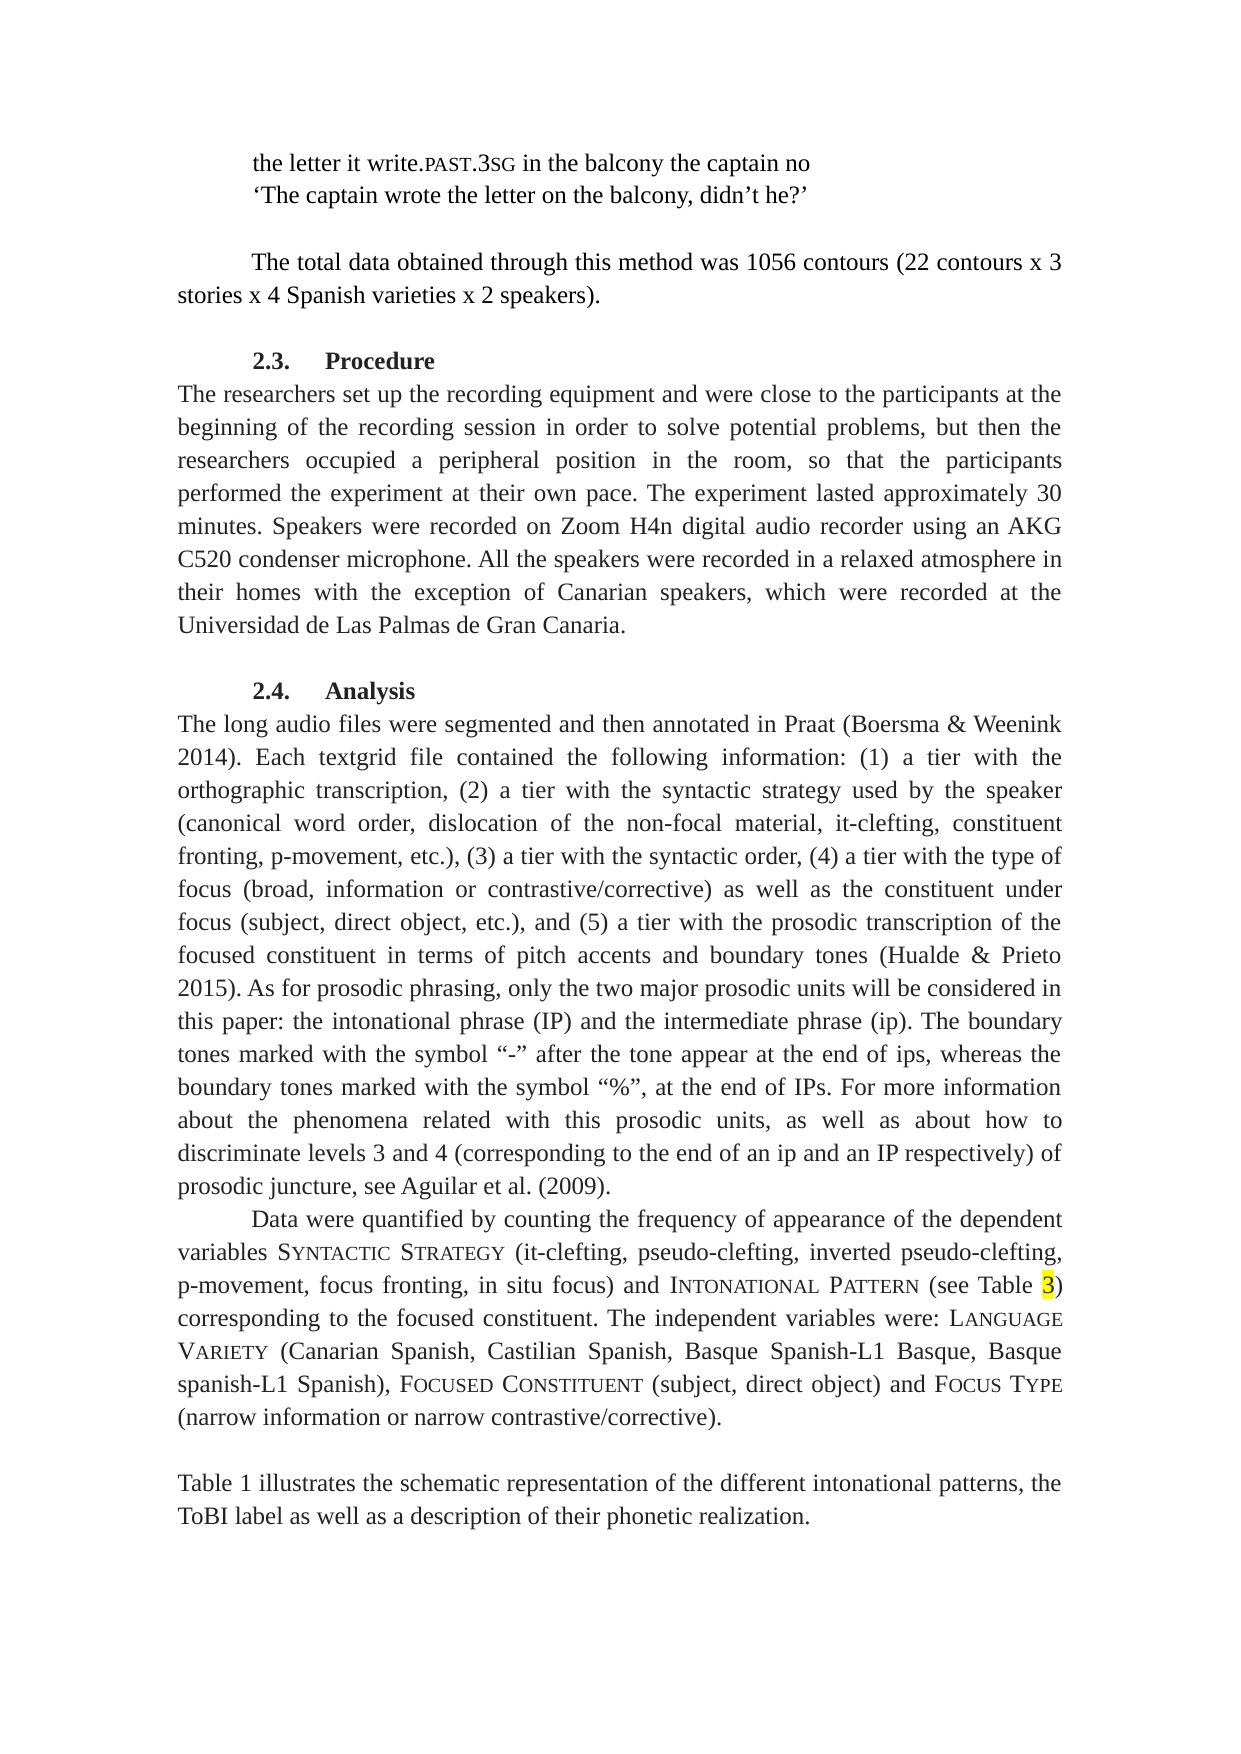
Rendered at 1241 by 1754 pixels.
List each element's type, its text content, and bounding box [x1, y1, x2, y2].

text The total data obtained through this method was 1056 contours (22 contours x 3 stories x 4 Spanish varieties x 2 speakers). [177, 247, 1063, 308]
list Table 1 illustrates the schematic representation of the different intonational patterns, the ToBI label as well as a description of their phonetic realization. [177, 1468, 1063, 1530]
list the letter it write.past.3sg in the balcony the captain no [252, 148, 1063, 176]
list ‘The captain wrote the letter on the balcony, didn’t he?’ [252, 181, 1063, 209]
list Analysis [252, 676, 1063, 705]
list The researchers set up the recording equipment and were close to the participants at the beginning of the recording session in order to solve potential problems, but then the researchers occupied a peripheral position in the room, so that the participants performed the experiment at their own pace. The experiment lasted approximately 30 minutes. Speakers were recorded on Zoom H4n digital audio recorder using an AKG C520 condenser microphone. All the speakers were recorded in a relaxed atmosphere in their homes with the exception of Canarian speakers, which were recorded at the Universidad de Las Palmas de Gran Canaria. [177, 379, 1063, 639]
list The long audio files were segmented and then annotated in Praat (Boersma & Weenink 2014). Each textgrid file contained the following information: (1) a tier with the orthographic transcription, (2) a tier with the syntactic strategy used by the speaker (canonical word order, dislocation of the non-focal material, it-clefting, constituent fronting, p-movement, etc.), (3) a tier with the syntactic order, (4) a tier with the type of focus (broad, information or contrastive/corrective) as well as the constituent under focus (subject, direct object, etc.), and (5) a tier with the prosodic transcription of the focused constituent in terms of pitch accents and boundary tones (Hualde & Prieto 2015). As for prosodic phrasing, only the two major prosodic units will be considered in this paper: the intonational phrase (IP) and the intermediate phrase (ip). The boundary tones marked with the symbol “-” after the tone appear at the end of ips, whereas the boundary tones marked with the symbol “%”, at the end of IPs. For more information about the phenomena related with this prosodic units, as well as about how to discriminate levels 3 and 4 (corresponding to the end of an ip and an IP respectively) of prosodic juncture, see Aguilar et al. (2009). [177, 709, 1063, 1200]
list Procedure [252, 346, 1063, 374]
list Data were quantified by counting the frequency of appearance of the dependent variables Syntactic Strategy (it-clefting, pseudo-clefting, inverted pseudo-clefting, p-movement, focus fronting, in situ focus) and Intonational Pattern (see Table 3) corresponding to the focused constituent. The independent variables were: Language Variety (Canarian Spanish, Castilian Spanish, Basque Spanish-L1 Basque, Basque spanish-L1 Spanish), Focused Constituent (subject, direct object) and Focus Type (narrow information or narrow contrastive/corrective). [177, 1204, 1063, 1431]
